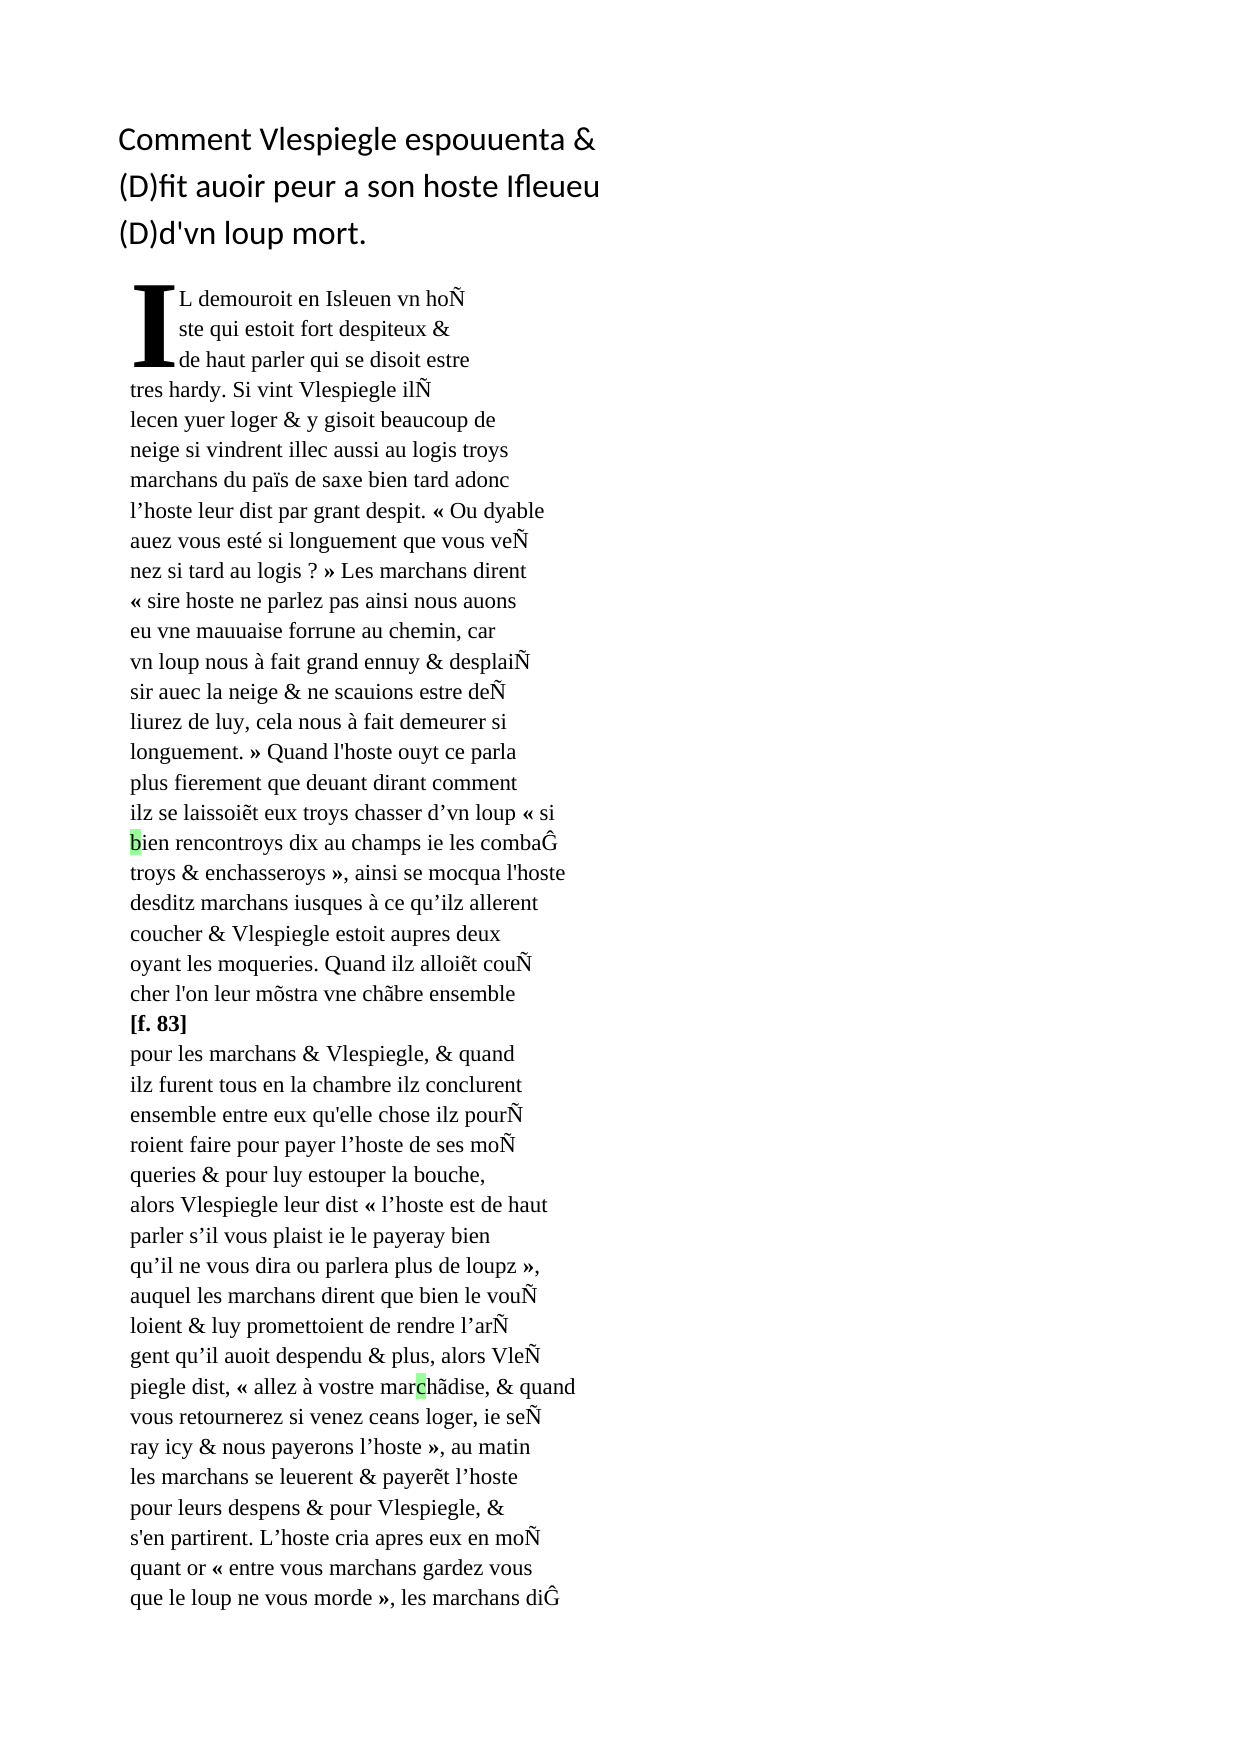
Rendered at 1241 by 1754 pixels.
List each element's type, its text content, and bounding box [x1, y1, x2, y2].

text IL demouroit en Isleuen vn hoÑ ste qui estoit fort despiteux & de haut parler qui se disoit estre tres hardy. Si vint Vlespiegle ilÑ lecen yuer loger & y gisoit beaucoup de neige si vindrent illec aussi au logis troys marchans du païs de saxe bien tard adonc l’hoste leur dist par grant despit. « Ou dyable auez vous esté si longuement que vous veÑ nez si tard au logis ? » Les marchans dirent « sire hoste ne parlez pas ainsi nous auons eu vne mauuaise forrune au chemin, car vn loup nous à fait grand ennuy & desplaiÑ sir auec la neige & ne scauions estre deÑ liurez de luy, cela nous à fait demeurer si longuement. » Quand l'hoste ouyt ce parla plus fierement que deuant dirant comment ilz se laissoiẽt eux troys chasser d’vn loup « si bien rencontroys dix au champs ie les combaĜ troys & enchasseroys », ainsi se mocqua l'hoste desditz marchans iusques à ce qu’ilz allerent coucher & Vlespiegle estoit aupres deux oyant les moqueries. Quand ilz alloiẽt couÑ cher l'on leur mõstra vne chãbre ensemble [f. 83] pour les marchans & Vlespiegle, & quand ilz furent tous en la chambre ilz conclurent ensemble entre eux qu'elle chose ilz pourÑ roient faire pour payer l’hoste de ses moÑ queries & pour luy estouper la bouche, alors Vlespiegle leur dist « l’hoste est de haut parler s’il vous plaist ie le payeray bien qu’il ne vous dira ou parlera plus de loupz », auquel les marchans dirent que bien le vouÑ loient & luy promettoient de rendre l’arÑ gent qu’il auoit despendu & plus, alors VleÑ piegle dist, « allez à vostre marchãdise, & quand vous retournerez si venez ceans loger, ie seÑ ray icy & nous payerons l’hoste », au matin les marchans se leuerent & payerẽt l’hoste pour leurs despens & pour Vlespiegle, & s'en partirent. L’hoste cria apres eux en moÑ quant or « entre vous marchans gardez vous que le loup ne vous morde », les marchans diĜ [118, 279, 1122, 1616]
text Comment Vlespiegle espouuenta & (D)fit auoir peur a son hoste Ifleueu (D)d'vn loup mort. [118, 118, 1122, 252]
